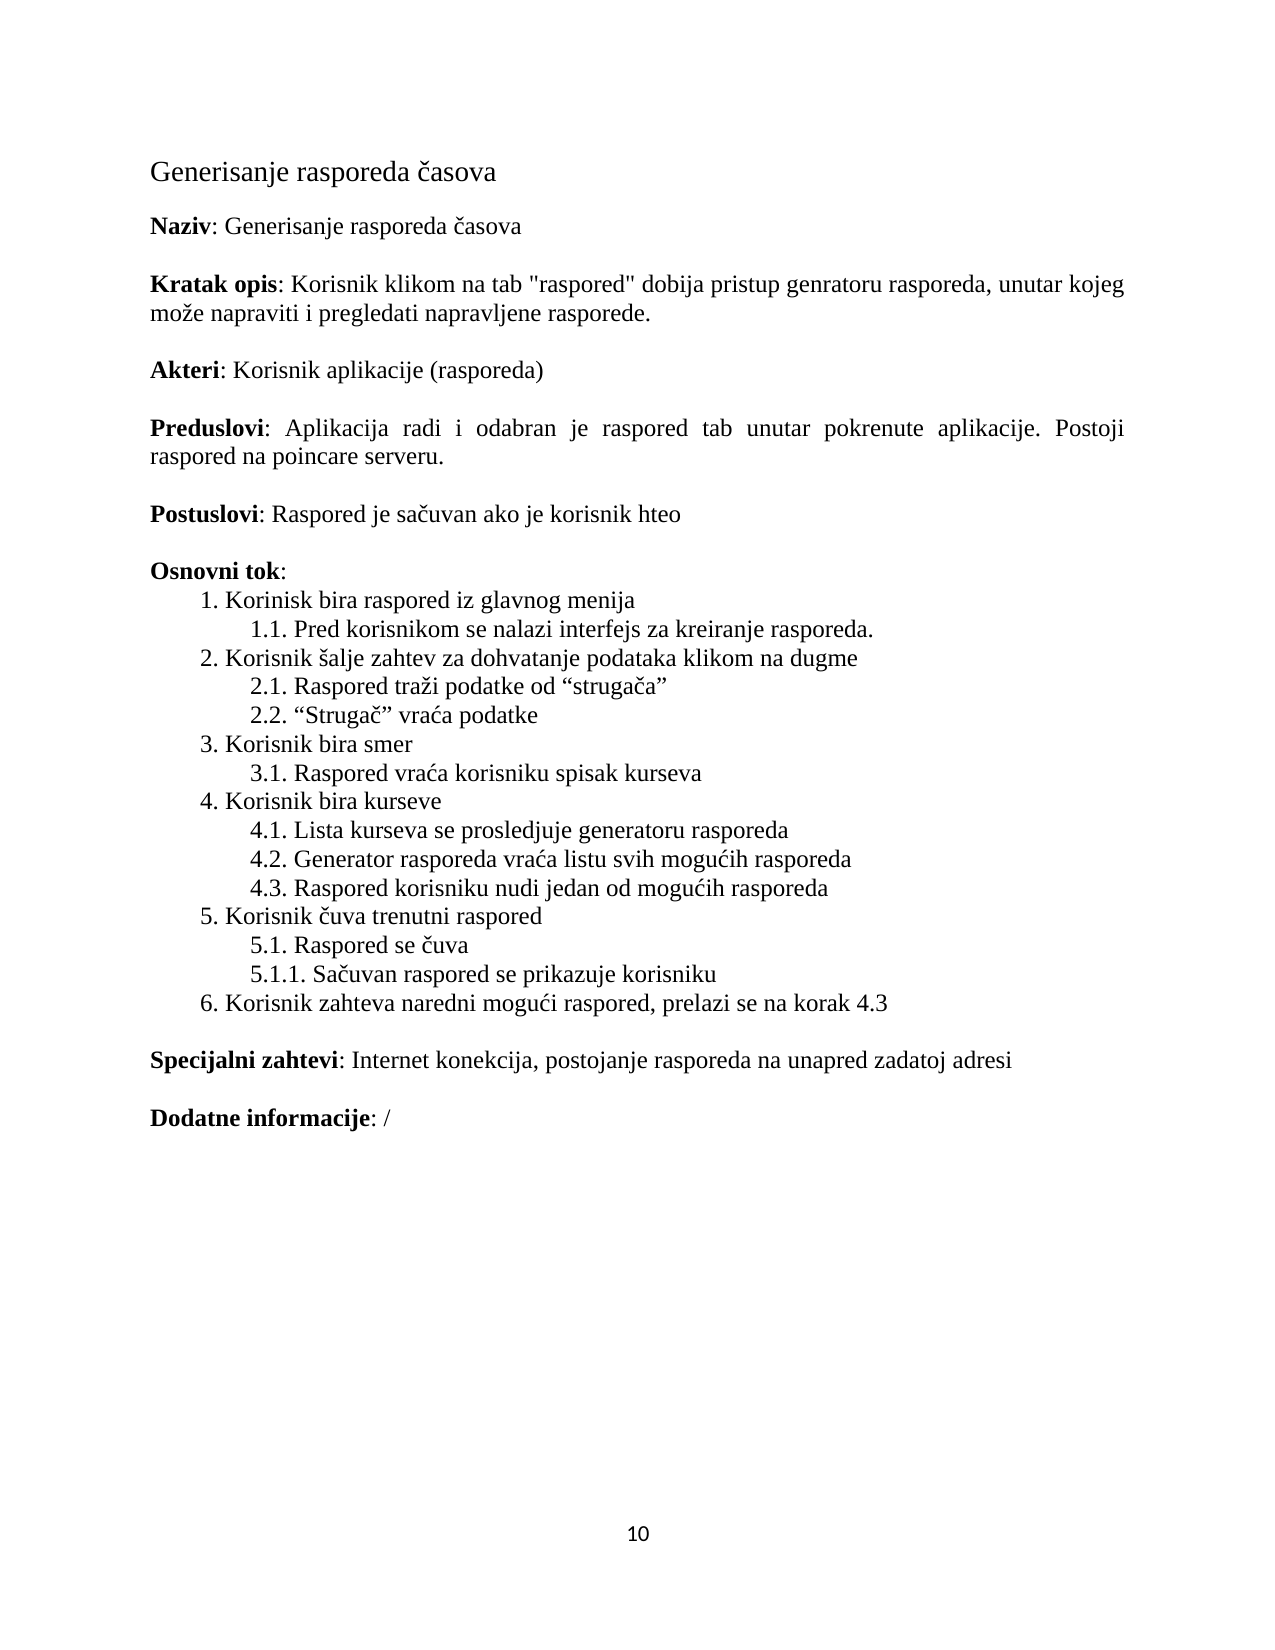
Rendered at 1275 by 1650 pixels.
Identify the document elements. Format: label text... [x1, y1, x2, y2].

text Preduslovi: Aplikacija radi i odabran je raspored tab unutar pokrenute aplikacije. Postoji raspored na poincare serveru. [150, 413, 1125, 470]
text 1.1. Pred korisnikom se nalazi interfejs za kreiranje rasporeda. [150, 614, 1125, 643]
text 4.2. Generator rasporeda vraća listu svih mogućih rasporeda [150, 844, 1125, 873]
text 4.3. Raspored korisniku nudi jedan od mogućih rasporeda [150, 873, 1125, 901]
text 6. Korisnik zahteva naredni mogući raspored, prelazi se na korak 4.3 [150, 988, 1125, 1016]
text Naziv: Generisanje rasporeda časova [150, 211, 1125, 240]
text 5.1. Raspored se čuva [150, 930, 1125, 959]
text Postuslovi: Raspored je sačuvan ako je korisnik hteo [150, 499, 1125, 528]
text 4. Korisnik bira kurseve [150, 786, 1125, 815]
text 2.1. Raspored traži podatke od “strugača” [150, 671, 1125, 700]
text Dodatne informacije: / [150, 1103, 1125, 1131]
subtitle Generisanje rasporeda časova [150, 154, 1125, 188]
text 5.1.1. Sačuvan raspored se prikazuje korisniku [150, 959, 1125, 988]
text Osnovni tok: [150, 556, 1125, 585]
text 3. Korisnik bira smer [150, 729, 1125, 758]
text Kratak opis: Korisnik klikom na tab "raspored" dobija pristup genratoru rasporeda, unutar kojeg može napraviti i pregledati napravljene rasporede. [150, 269, 1125, 326]
text Specijalni zahtevi: Internet konekcija, postojanje rasporeda na unapred zadatoj adresi [150, 1045, 1125, 1074]
text 2.2. “Strugač” vraća podatke [150, 700, 1125, 729]
text 4.1. Lista kurseva se prosledjuje generatoru rasporeda [150, 815, 1125, 844]
text 3.1. Raspored vraća korisniku spisak kurseva [150, 758, 1125, 786]
text 5. Korisnik čuva trenutni raspored [150, 901, 1125, 930]
text 2. Korisnik šalje zahtev za dohvatanje podataka klikom na dugme [150, 643, 1125, 671]
text 1. Korinisk bira raspored iz glavnog menija [150, 585, 1125, 614]
text Akteri: Korisnik aplikacije (rasporeda) [150, 355, 1125, 384]
